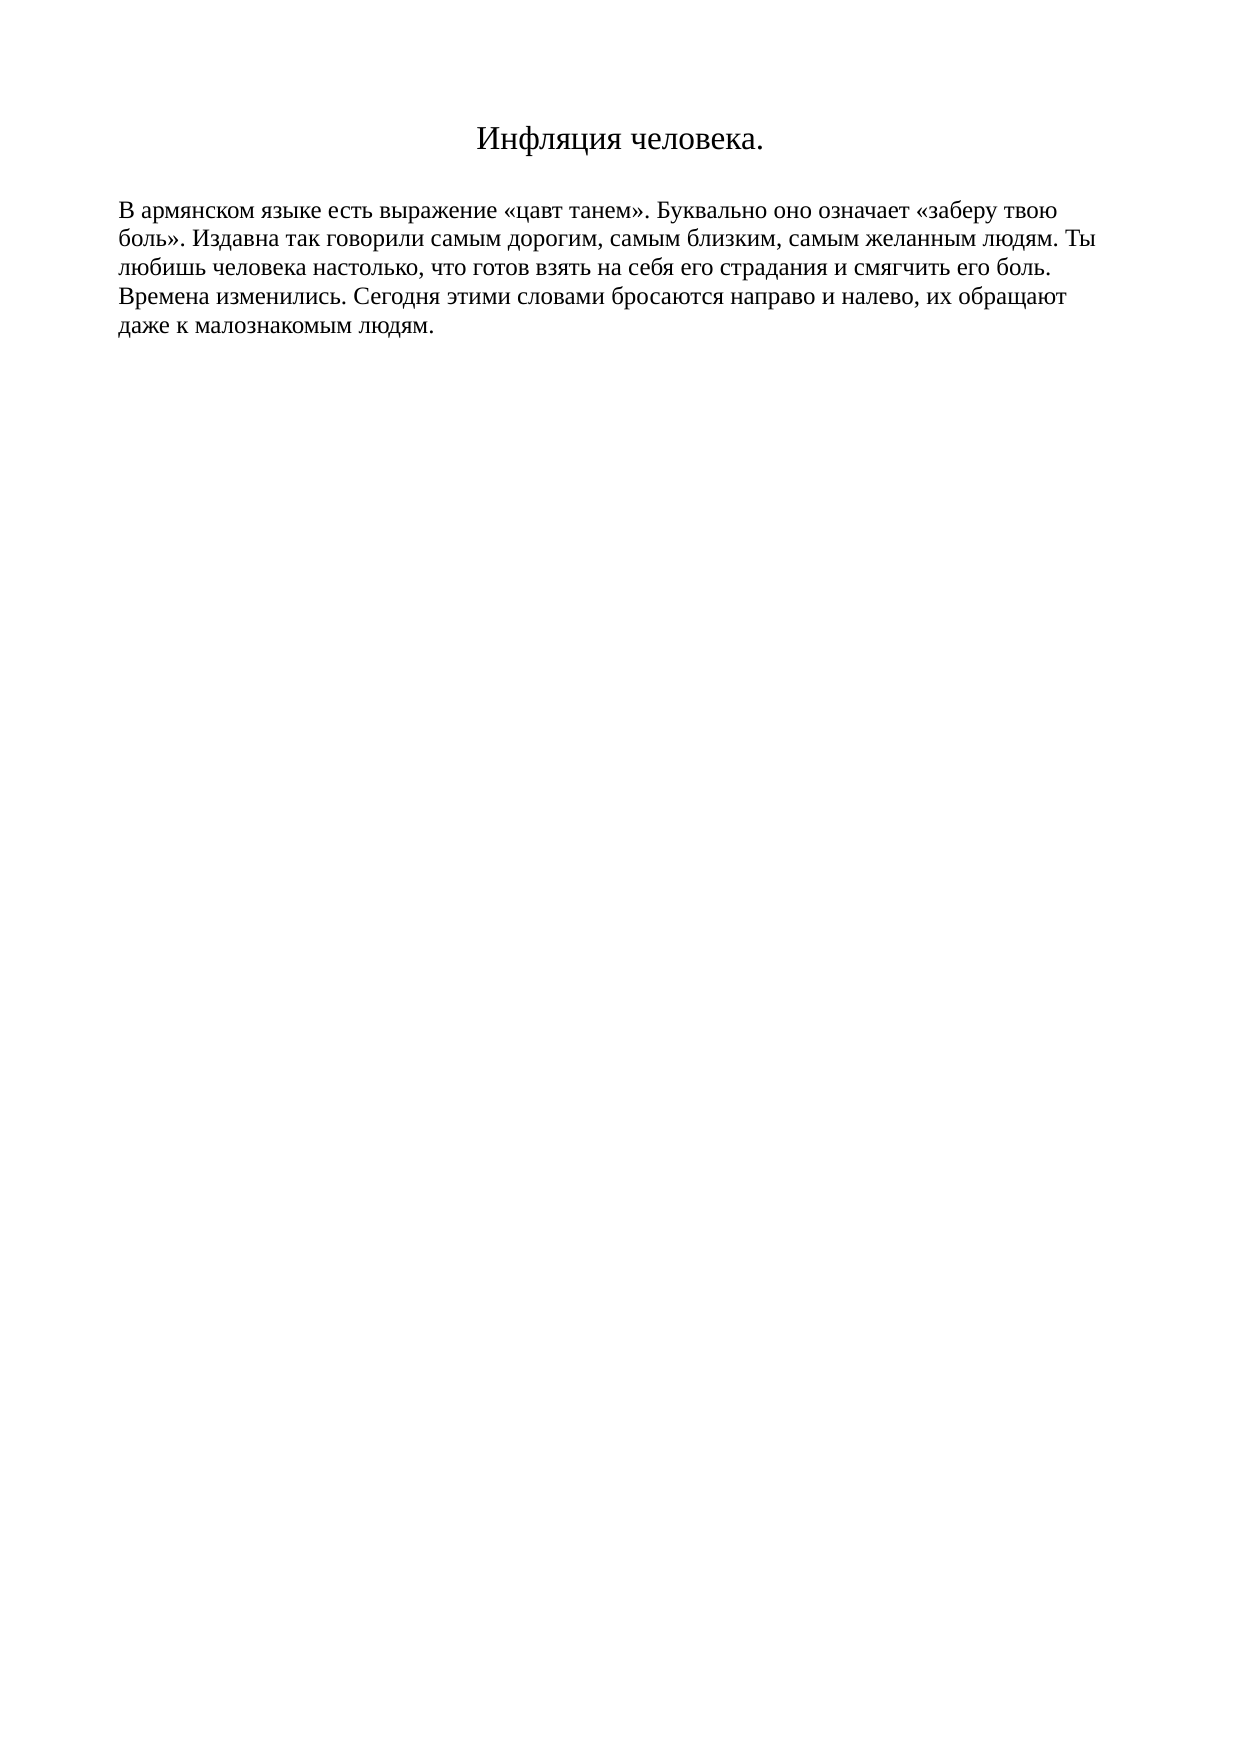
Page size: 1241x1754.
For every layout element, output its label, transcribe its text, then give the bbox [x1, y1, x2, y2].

text Инфляция человека. [118, 118, 1122, 156]
text В армянском языке есть выражение «цавт танем». Буквально оно означает «заберу твою боль». Издавна так говорили самым дорогим, самым близким, самым желанным людям. Ты любишь человека настолько, что готов взять на себя его страдания и смягчить его боль. Времена изменились. Сегодня этими словами бросаются направо и налево, их обращают даже к малознакомым людям. [118, 195, 1122, 338]
